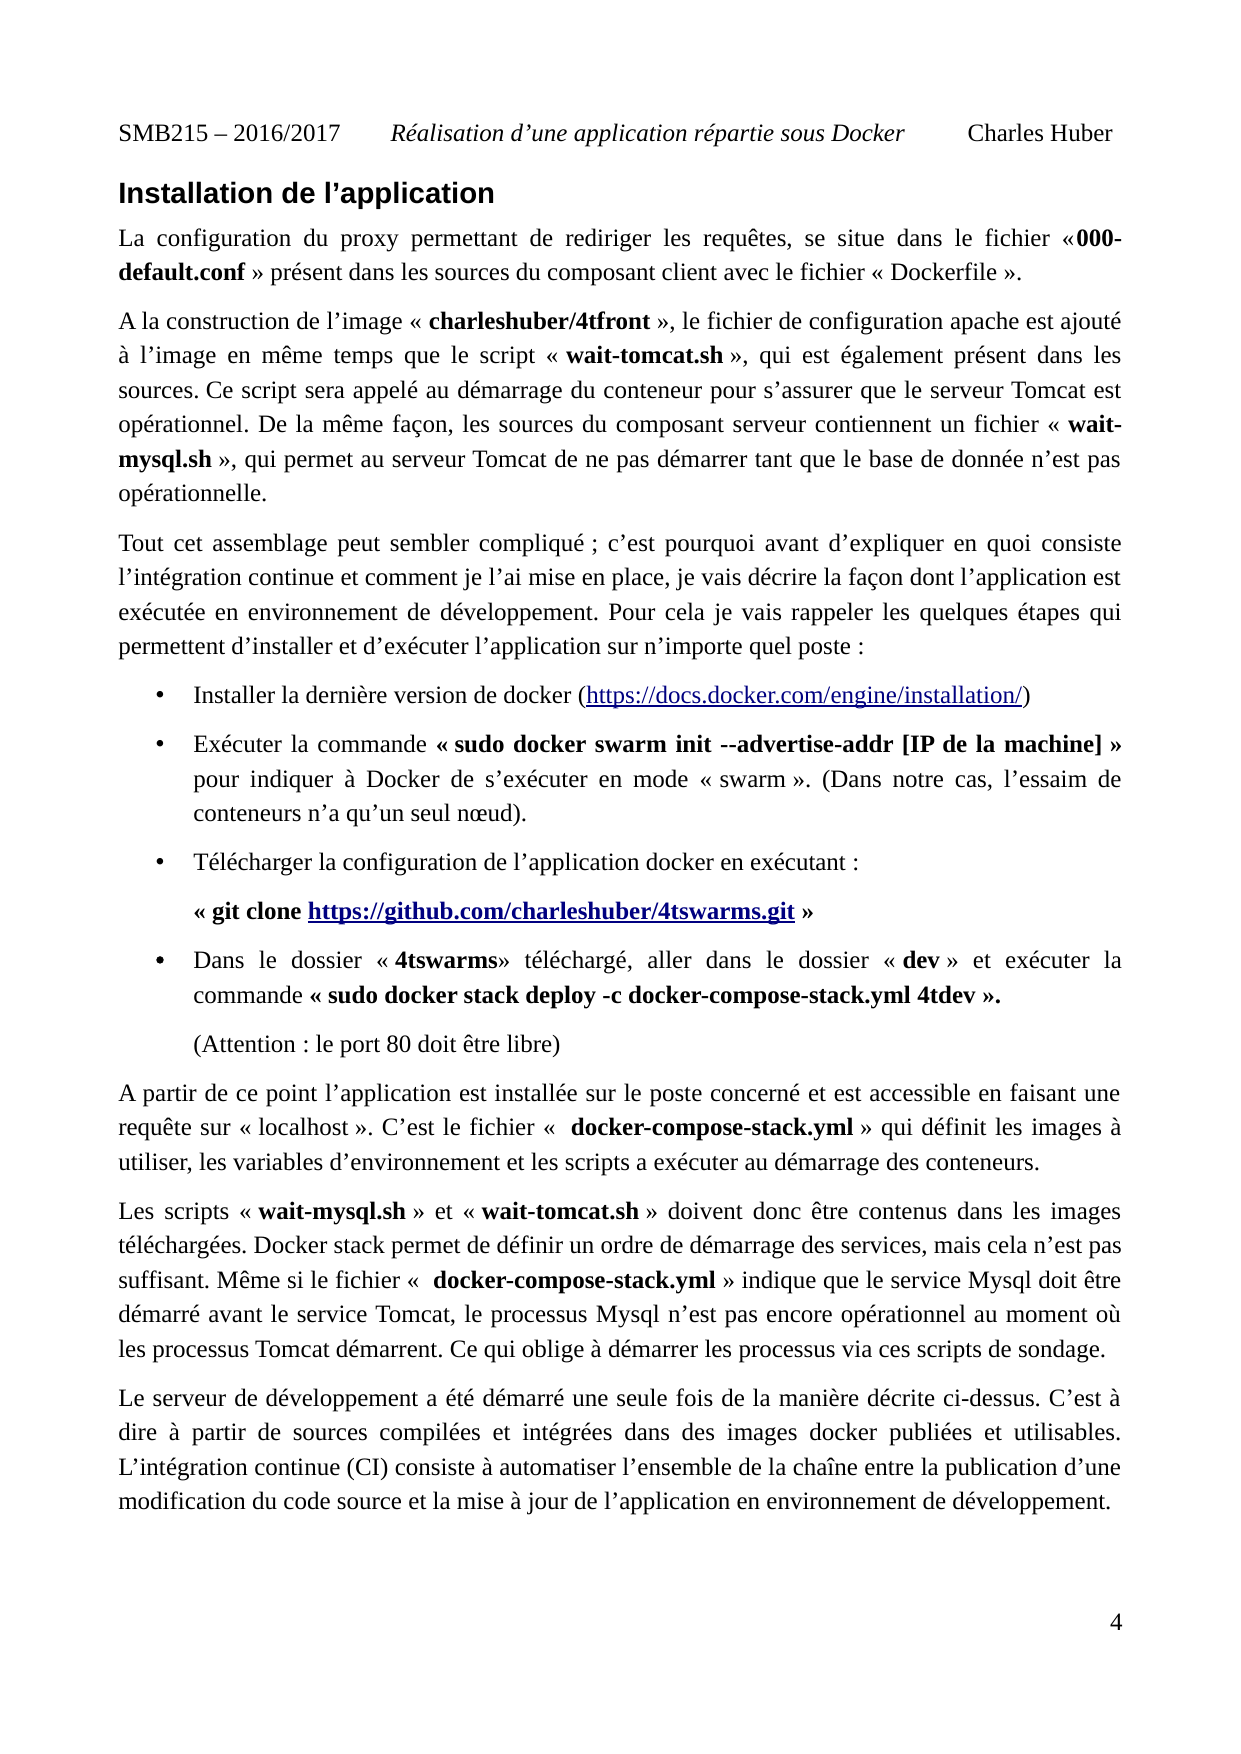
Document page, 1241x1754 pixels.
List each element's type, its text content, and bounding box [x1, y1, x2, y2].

text Le serveur de développement a été démarré une seule fois de la manière décrite ci-dessus. C’est à dire à partir de sources compilées et intégrées dans des images docker publiées et utilisables. L’intégration continue (CI) consiste à automatiser l’ensemble de la chaîne entre la publication d’une modification du code source et la mise à jour de l’application en environnement de développement. [118, 1383, 1122, 1515]
text La configuration du proxy permettant de rediriger les requêtes, se situe dans le fichier «000-default.conf » présent dans les sources du composant client avec le fichier « Dockerfile ». [118, 223, 1122, 286]
list Dans le dossier « 4tswarms» téléchargé, aller dans le dossier « dev » et exécuter la commande « sudo docker stack deploy -c docker-compose-stack.yml 4tdev ». [156, 945, 1122, 1008]
list « git clone https://github.com/charleshuber/4tswarms.git » [156, 896, 1122, 925]
subtitle Installation de l’application [118, 176, 1122, 210]
list Exécuter la commande « sudo docker swarm init --advertise-addr [IP de la machine] » pour indiquer à Docker de s’exécuter en mode « swarm ». (Dans notre cas, l’essaim de conteneurs n’a qu’un seul nœud). [156, 729, 1122, 827]
list Installer la dernière version de docker (https://docs.docker.com/engine/installation/) [156, 680, 1122, 709]
text A la construction de l’image « charleshuber/4tfront », le fichier de configuration apache est ajouté à l’image en même temps que le script « wait-tomcat.sh », qui est également présent dans les sources. Ce script sera appelé au démarrage du conteneur pour s’assurer que le serveur Tomcat est opérationnel. De la même façon, les sources du composant serveur contiennent un fichier « wait-mysql.sh », qui permet au serveur Tomcat de ne pas démarrer tant que le base de donnée n’est pas opérationnelle. [118, 306, 1122, 507]
list (Attention : le port 80 doit être libre) [156, 1029, 1122, 1058]
list Télécharger la configuration de l’application docker en exécutant : [156, 847, 1122, 876]
text A partir de ce point l’application est installée sur le poste concerné et est accessible en faisant une requête sur « localhost ». C’est le fichier « docker-compose-stack.yml » qui définit les images à utiliser, les variables d’environnement et les scripts a exécuter au démarrage des conteneurs. [118, 1078, 1122, 1176]
text Tout cet assemblage peut sembler compliqué ; c’est pourquoi avant d’expliquer en quoi consiste l’intégration continue et comment je l’ai mise en place, je vais décrire la façon dont l’application est exécutée en environnement de développement. Pour cela je vais rappeler les quelques étapes qui permettent d’installer et d’exécuter l’application sur n’importe quel poste : [118, 528, 1122, 660]
text Les scripts « wait-mysql.sh » et « wait-tomcat.sh » doivent donc être contenus dans les images téléchargées. Docker stack permet de définir un ordre de démarrage des services, mais cela n’est pas suffisant. Même si le fichier « docker-compose-stack.yml » indique que le service Mysql doit être démarré avant le service Tomcat, le processus Mysql n’est pas encore opérationnel au moment où les processus Tomcat démarrent. Ce qui oblige à démarrer les processus via ces scripts de sondage. [118, 1196, 1122, 1363]
